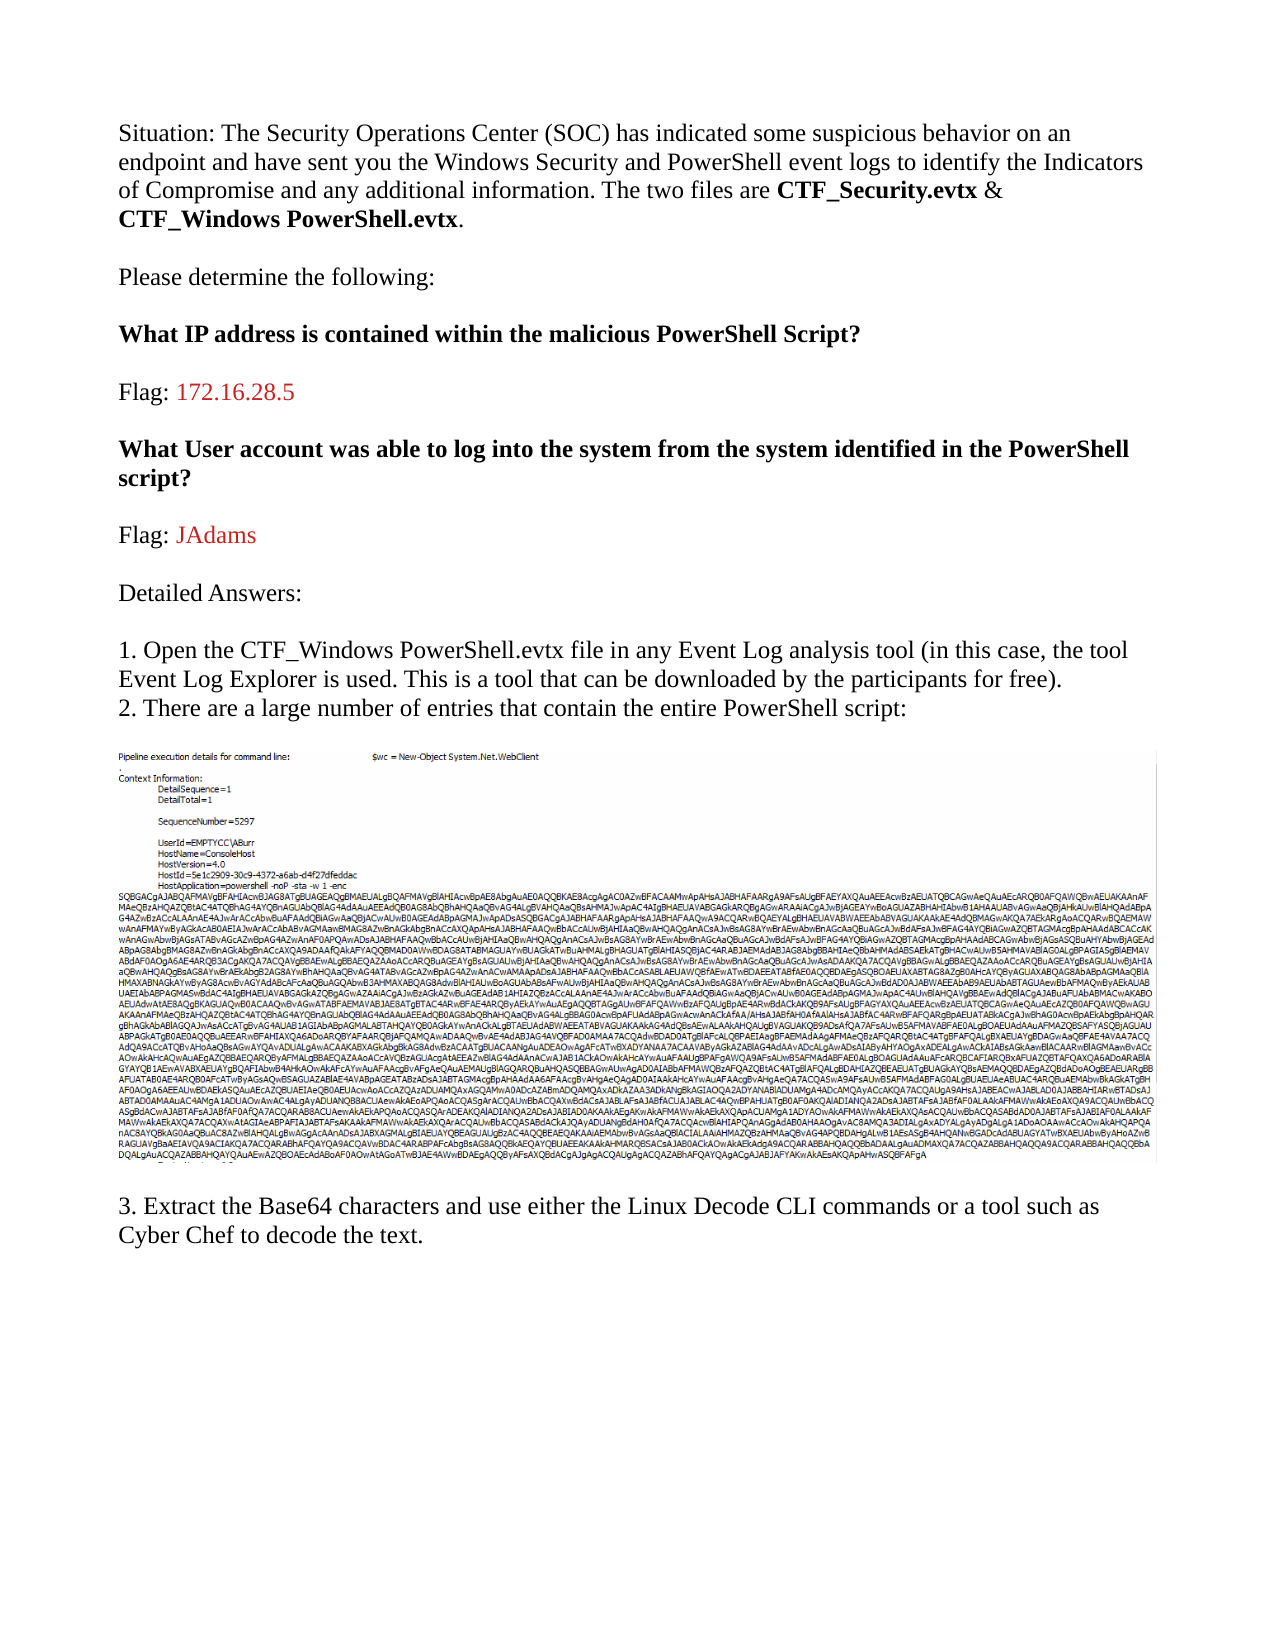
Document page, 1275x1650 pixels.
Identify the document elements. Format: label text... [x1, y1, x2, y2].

text Please determine the following: [118, 262, 1157, 291]
text Flag: 172.16.28.5 [118, 377, 1157, 406]
picture [118, 750, 1157, 1163]
text Flag: JAdams [118, 521, 1157, 549]
text Detailed Answers: [118, 578, 1157, 607]
text What IP address is contained within the malicious PowerShell Script? [118, 319, 1157, 348]
text 2. There are a large number of entries that contain the entire PowerShell script: [118, 693, 1157, 722]
text 3. Extract the Base64 characters and use either the Linux Decode CLI commands or a tool such as Cyber Chef to decode the text. [118, 1191, 1157, 1249]
text What User account was able to log into the system from the system identified in the PowerShell script? [118, 434, 1157, 492]
text Situation: The Security Operations Center (SOC) has indicated some suspicious behavior on an endpoint and have sent you the Windows Security and PowerShell event logs to identify the Indicators of Compromise and any additional information. The two files are CTF_Security.evtx & CTF_Windows PowerShell.evtx. [118, 118, 1157, 233]
text 1. Open the CTF_Windows PowerShell.evtx file in any Event Log analysis tool (in this case, the tool Event Log Explorer is used. This is a tool that can be downloaded by the participants for free). [118, 636, 1157, 693]
